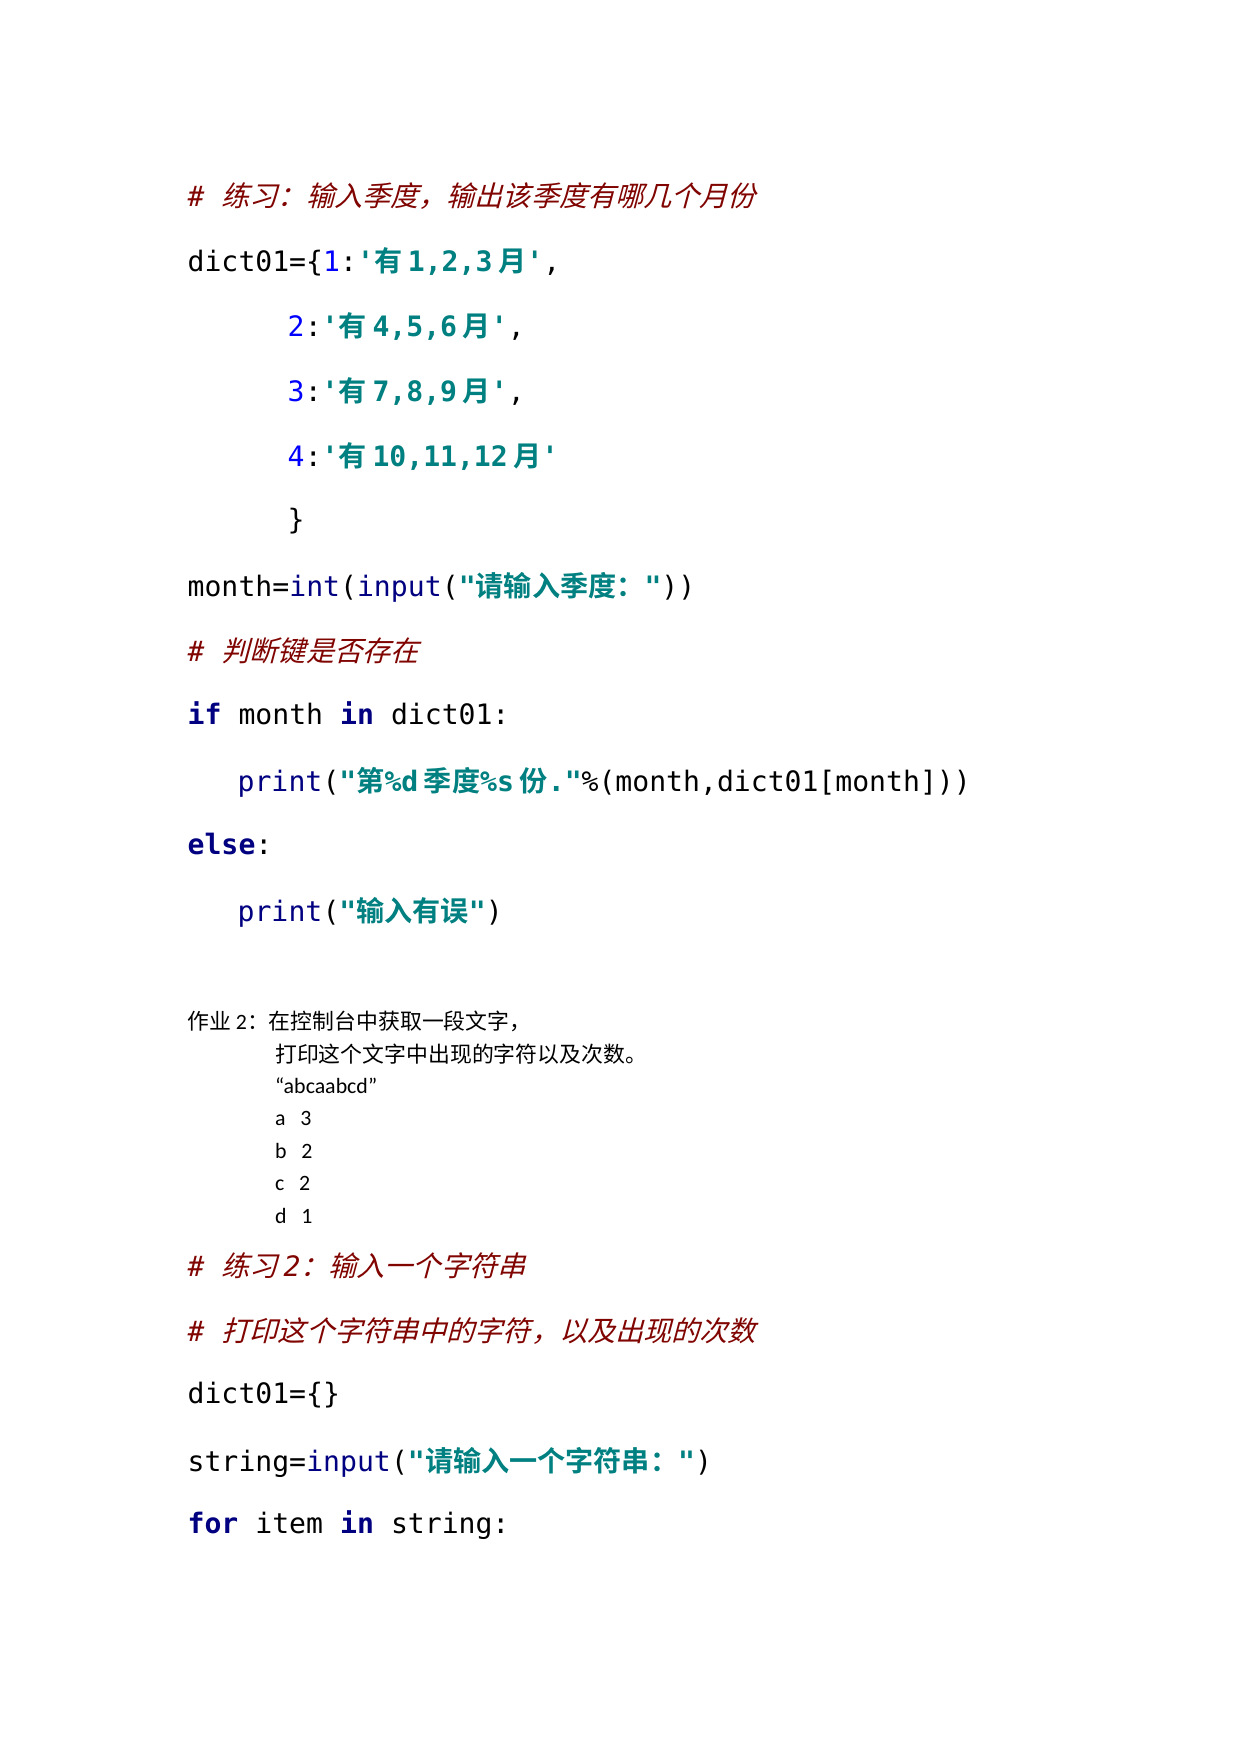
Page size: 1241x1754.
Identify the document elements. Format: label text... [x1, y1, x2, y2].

text for item in string: [187, 1491, 1053, 1556]
text month=int(input("请输入季度：")) [187, 552, 1053, 617]
text # 练习：输入季度，输出该季度有哪几个月份 [187, 162, 1053, 227]
text } [187, 487, 1053, 552]
text # 判断键是否存在 [187, 617, 1053, 682]
text 2:'有4,5,6月', [187, 292, 1053, 357]
text b 2 [187, 1134, 1053, 1166]
text d 1 [187, 1199, 1053, 1231]
text else: [187, 812, 1053, 877]
text 打印这个文字中出现的字符以及次数。 [187, 1036, 1053, 1069]
text 4:'有10,11,12月' [187, 422, 1053, 487]
text dict01={} [187, 1361, 1053, 1426]
text 作业2：在控制台中获取一段文字， [187, 1004, 1053, 1036]
text dict01={1:'有1,2,3月', [187, 227, 1053, 292]
text c 2 [187, 1166, 1053, 1199]
text 3:'有7,8,9月', [187, 357, 1053, 422]
text if month in dict01: [187, 682, 1053, 747]
text # 练习2：输入一个字符串 [187, 1231, 1053, 1296]
text “abcaabcd” [187, 1069, 1053, 1101]
text a 3 [187, 1101, 1053, 1134]
text # 打印这个字符串中的字符，以及出现的次数 [187, 1296, 1053, 1361]
text string=input("请输入一个字符串：") [187, 1426, 1053, 1491]
text print("输入有误") [187, 877, 1053, 942]
text print("第%d季度%s份."%(month,dict01[month])) [187, 747, 1053, 812]
